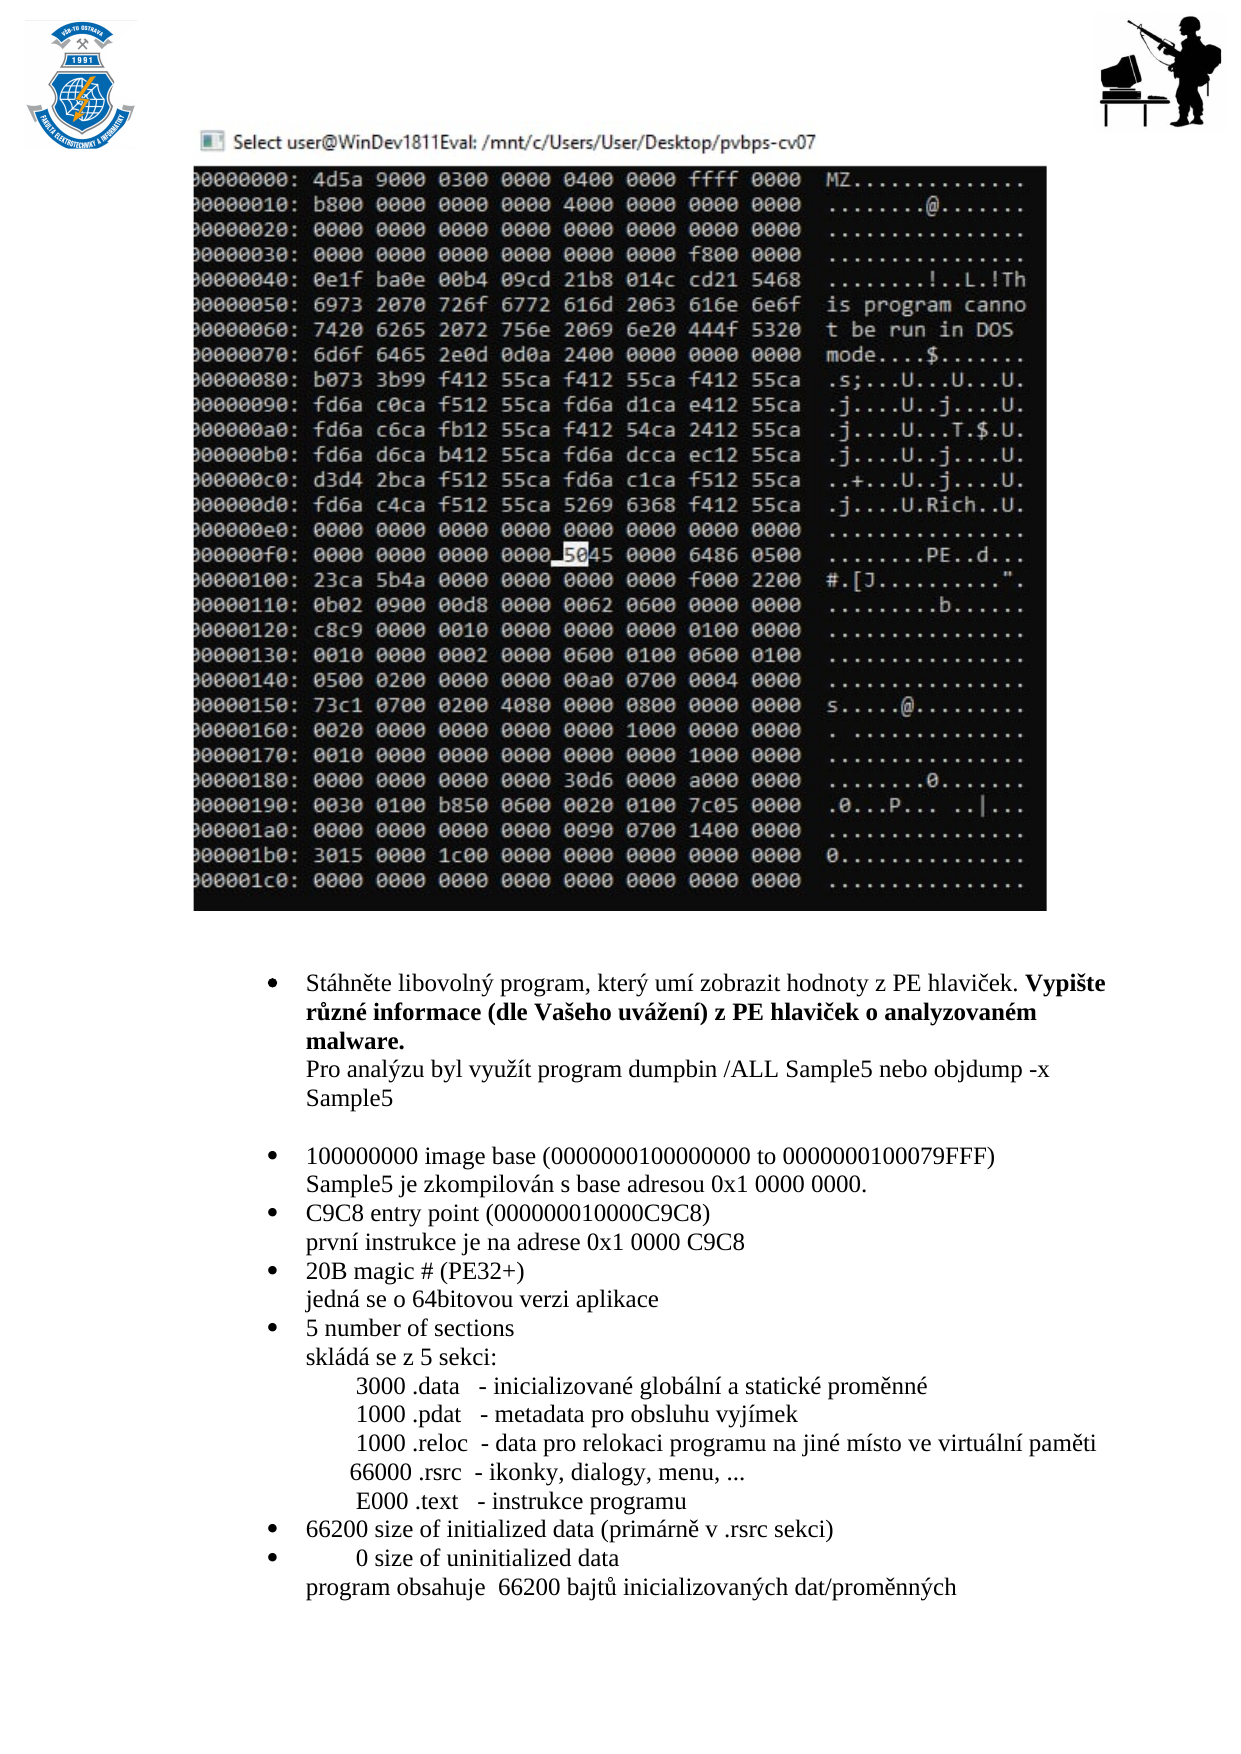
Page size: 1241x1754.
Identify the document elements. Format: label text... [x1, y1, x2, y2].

list Stáhněte libovolný program, který umí zobrazit hodnoty z PE hlaviček. Vypište různé informace (dle Vašeho uvážení) z PE hlaviček o analyzovaném malware. [268, 968, 1122, 1054]
list první instrukce je na adrese 0x1 0000 C9C8 [268, 1227, 1122, 1256]
list 1000 .reloc - data pro relokaci programu na jiné místo ve virtuální paměti [268, 1428, 1122, 1457]
list 100000000 image base (0000000100000000 to 0000000100079FFF) [268, 1141, 1122, 1169]
list 3000 .data - inicializované globální a statické proměnné [268, 1371, 1122, 1399]
list C9C8 entry point (000000010000C9C8) [268, 1198, 1122, 1227]
picture [1093, 12, 1228, 133]
list 20B magic # (PE32+) [268, 1256, 1122, 1284]
list skládá se z 5 sekci: [268, 1342, 1122, 1371]
list 66200 size of initialized data (primárně v .rsrc sekci) [268, 1514, 1122, 1543]
list 0 size of uninitialized data [268, 1543, 1122, 1572]
list Sample5 je zkompilován s base adresou 0x1 0000 0000. [268, 1169, 1122, 1198]
picture [193, 121, 1047, 911]
list E000 .text - instrukce programu [268, 1486, 1122, 1514]
list Pro analýzu byl využít program dumpbin /ALL Sample5 nebo objdump -x Sample5 [268, 1054, 1122, 1112]
list jedná se o 64bitovou verzi aplikace [268, 1284, 1122, 1313]
picture [25, 20, 139, 153]
list 66000 .rsrc - ikonky, dialogy, menu, ... [268, 1457, 1122, 1486]
list 5 number of sections [268, 1313, 1122, 1342]
list program obsahuje 66200 bajtů inicializovaných dat/proměnných [268, 1572, 1122, 1601]
list 1000 .pdat - metadata pro obsluhu vyjímek [268, 1399, 1122, 1428]
